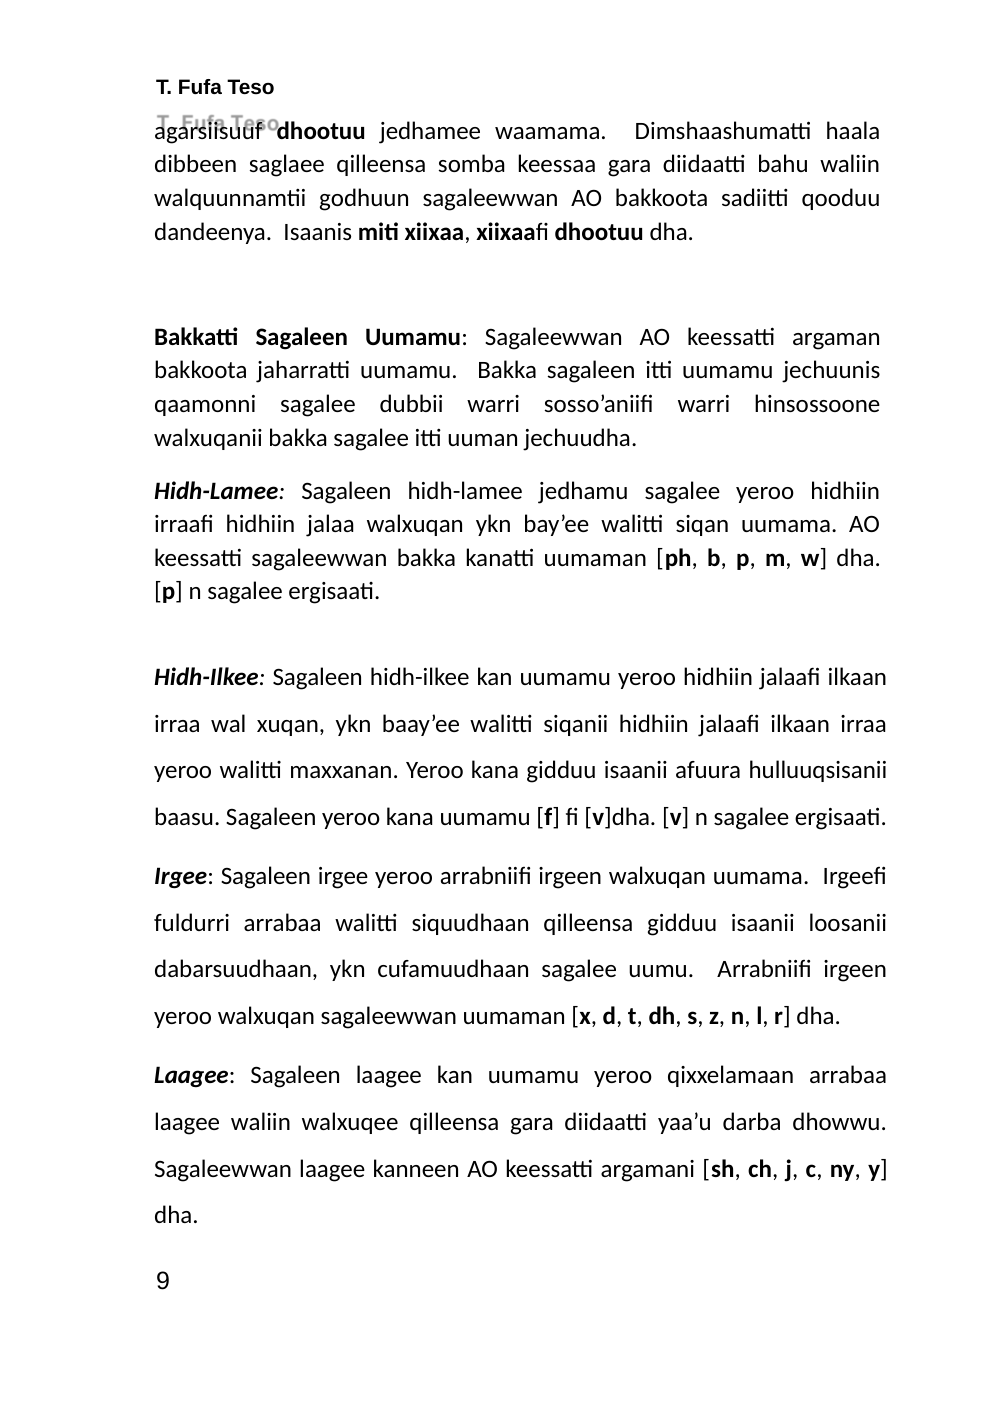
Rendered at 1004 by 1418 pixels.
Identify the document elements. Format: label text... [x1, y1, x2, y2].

text Hidh-Ilkee: Sagaleen hidh-ilkee kan uumamu yeroo hidhiin jalaafi ilkaan irraa wal xuqan, ykn baay’ee walitti siqanii hidhiin jalaafi ilkaan irraa yeroo walitti maxxanan. Yeroo kana gidduu isaanii afuura hulluuqsisanii baasu. Sagaleen yeroo kana uumamu [f] fi [v]dha. [v] n sagalee ergisaati. [154, 661, 888, 832]
text agarsiisuuf dhootuu jedhamee waamama. Dimshaashumatti haala dibbeen saglaee qilleensa somba keessaa gara diidaatti bahu waliin walquunnamtii godhuun sagaleewwan AO bakkoota sadiitti qooduu dandeenya. Isaanis miti xiixaa, xiixaafi dhootuu dha. [154, 115, 881, 246]
text Laagee: Sagaleen laagee kan uumamu yeroo qixxelamaan arrabaa laagee waliin walxuqee qilleensa gara diidaatti yaa’u darba dhowwu. Sagaleewwan laagee kanneen AO keessatti argamani [sh, ch, j, c, ny, y] dha. [154, 1059, 888, 1230]
text Bakkatti Sagaleen Uumamu: Sagaleewwan AO keessatti argaman bakkoota jaharratti uumamu. Bakka sagaleen itti uumamu jechuunis qaamonni sagalee dubbii warri sosso’aniifi warri hinsossoone walxuqanii bakka sagalee itti uuman jechuudha. [154, 321, 881, 452]
text Irgee: Sagaleen irgee yeroo arrabniifi irgeen walxuqan uumama. Irgeefi fuldurri arrabaa walitti siquudhaan qilleensa gidduu isaanii loosanii dabarsuudhaan, ykn cufamuudhaan sagalee uumu. Arrabniifi irgeen yeroo walxuqan sagaleewwan uumaman [x, d, t, dh, s, z, n, l, r] dha. [154, 860, 888, 1031]
picture [142, 102, 311, 149]
text Hidh-Lamee: Sagaleen hidh-lamee jedhamu sagalee yeroo hidhiin irraafi hidhiin jalaa walxuqan ykn bay’ee walitti siqan uumama. AO keessatti sagaleewwan bakka kanatti uumaman [ph, b, p, m, w] dha. [p] n sagalee ergisaati. [154, 475, 881, 606]
